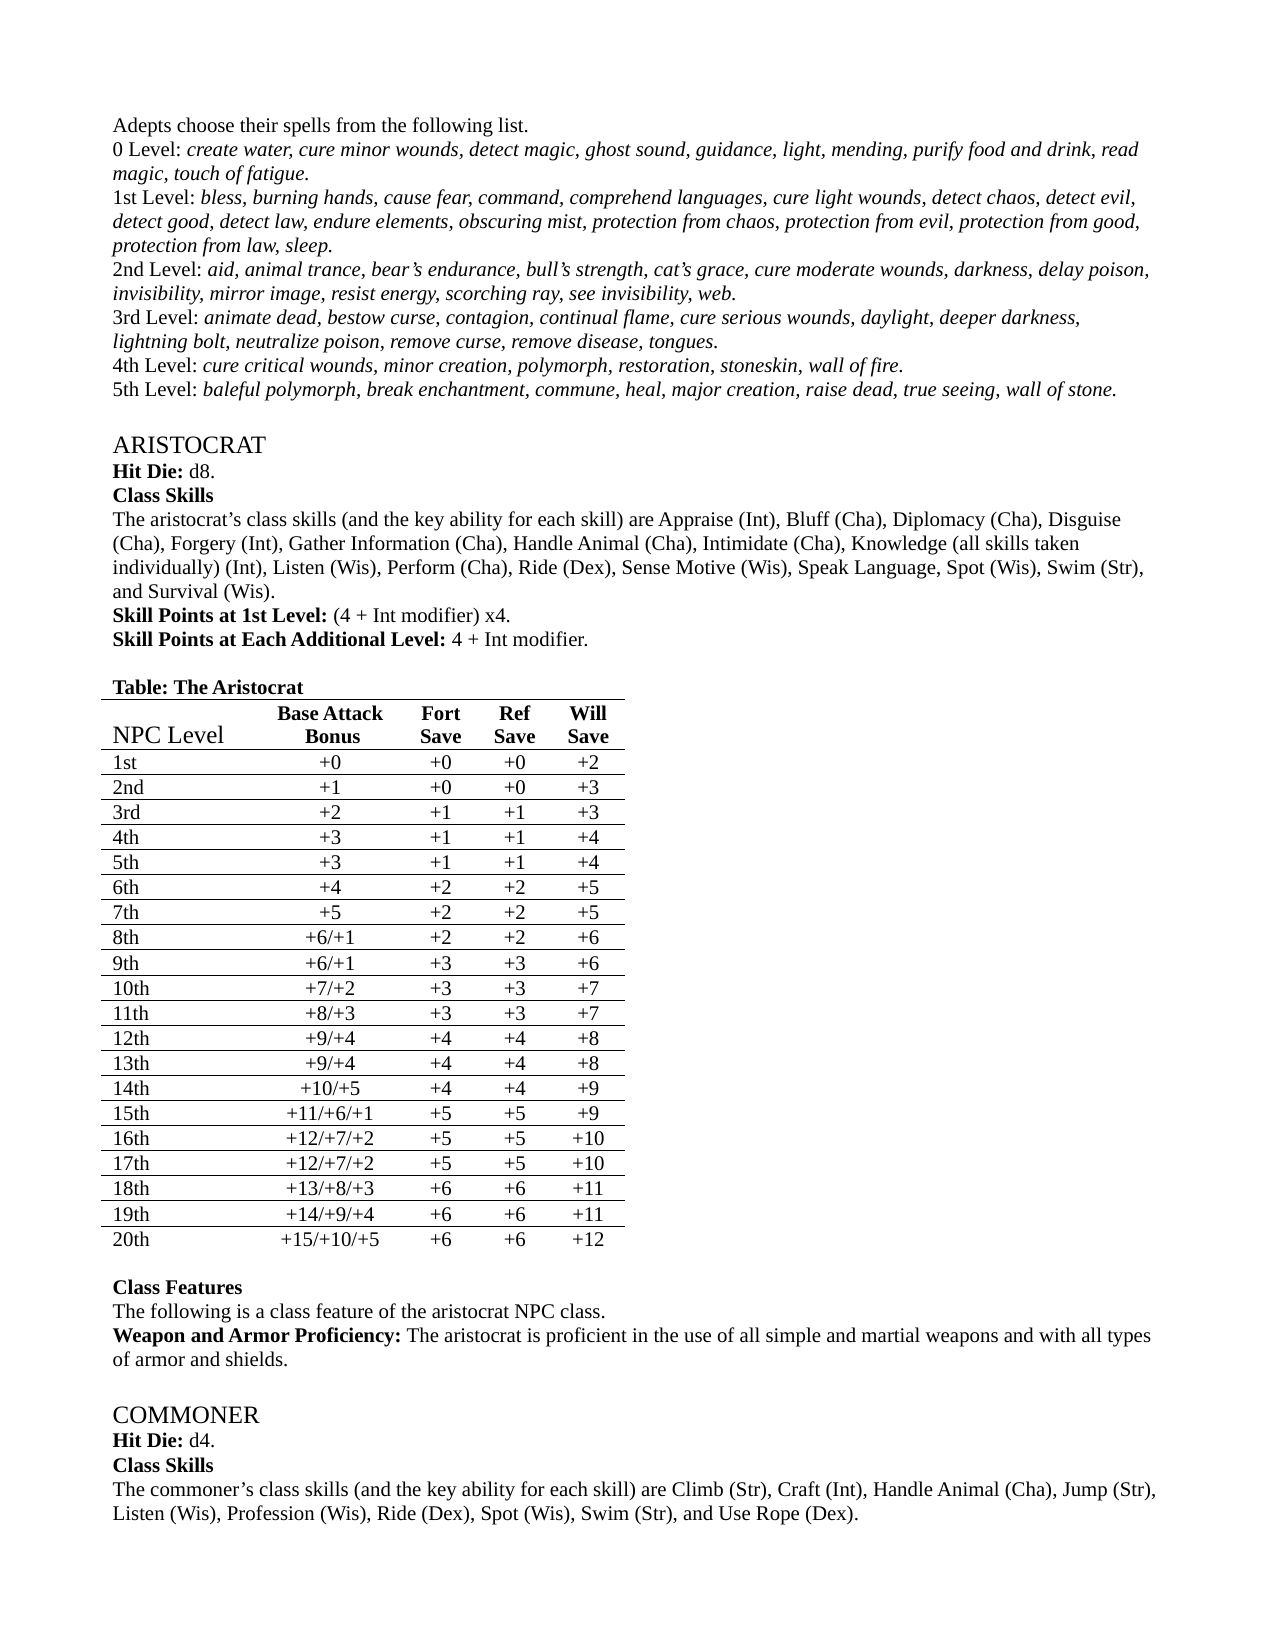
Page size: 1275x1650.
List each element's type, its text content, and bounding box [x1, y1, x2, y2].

table_cell +10 [551, 1126, 625, 1150]
table_cell Base Attack Bonus [256, 700, 403, 748]
table_cell +11 [551, 1201, 625, 1226]
table_cell +9/+4 [256, 1026, 403, 1050]
table_cell +5 [551, 900, 625, 924]
subtitle Class Skills [112, 483, 1162, 507]
table_cell +3 [478, 976, 551, 999]
table_cell +0 [404, 775, 478, 799]
table_cell +4 [478, 1051, 551, 1075]
table_cell +6 [478, 1176, 551, 1200]
text The following is a class feature of the aristocrat NPC class. [112, 1299, 1162, 1323]
table_cell +3 [404, 1001, 478, 1025]
table_cell +6/+1 [256, 925, 403, 949]
text 5th Level: baleful polymorph, break enchantment, commune, heal, major creation, raise dead, true seeing, wall of stone. [112, 377, 1162, 401]
text 1st Level: bless, burning hands, cause fear, command, comprehend languages, cure light wounds, detect chaos, detect evil, detect good, detect law, endure elements, obscuring mist, protection from chaos, protection from evil, protection from good, protection from law, sleep. [112, 185, 1162, 257]
text Hit Die: d8. [112, 459, 1162, 483]
text The commoner’s class skills (and the key ability for each skill) are Climb (Str), Craft (Int), Handle Animal (Cha), Jump (Str), Listen (Wis), Profession (Wis), Ride (Dex), Spot (Wis), Swim (Str), and Use Rope (Dex). [112, 1477, 1162, 1525]
table_cell +6 [551, 950, 625, 974]
text Weapon and Armor Proficiency: The aristocrat is proficient in the use of all simple and martial weapons and with all types of armor and shields. [112, 1323, 1162, 1371]
table_cell +5 [478, 1126, 551, 1150]
table_cell +12/+7/+2 [256, 1151, 403, 1175]
table_cell +1 [256, 775, 403, 799]
table_cell 6th [101, 875, 256, 899]
table_cell 4th [101, 825, 256, 849]
table_cell +5 [478, 1101, 551, 1125]
table_cell +9/+4 [256, 1051, 403, 1075]
table_cell 2nd [101, 775, 256, 799]
table_cell +1 [478, 825, 551, 849]
table_cell +5 [404, 1151, 478, 1175]
table_cell 12th [101, 1026, 256, 1050]
table_cell 11th [101, 1001, 256, 1025]
table_cell 8th [101, 925, 256, 949]
table_cell +5 [404, 1126, 478, 1150]
text ARISTOCRAT [112, 430, 1162, 459]
table_cell +1 [404, 800, 478, 824]
table_cell +7/+2 [256, 976, 403, 999]
table_cell +3 [551, 800, 625, 824]
table_cell +2 [478, 900, 551, 924]
table_cell +15/+10/+5 [256, 1227, 403, 1251]
text 4th Level: cure critical wounds, minor creation, polymorph, restoration, stoneskin, wall of fire. [112, 353, 1162, 377]
table_cell 16th [101, 1126, 256, 1150]
table_cell 5th [101, 850, 256, 874]
table_cell 15th [101, 1101, 256, 1125]
table_cell +6 [404, 1227, 478, 1251]
table_cell +3 [404, 950, 478, 974]
table_cell +1 [478, 800, 551, 824]
table_cell +0 [404, 750, 478, 774]
table_cell +14/+9/+4 [256, 1201, 403, 1226]
table_cell +3 [256, 825, 403, 849]
table_cell +4 [478, 1076, 551, 1100]
table_cell +1 [404, 825, 478, 849]
table_cell +0 [256, 750, 403, 774]
table_cell 19th [101, 1201, 256, 1226]
table_cell 10th [101, 976, 256, 999]
table_cell +6 [404, 1201, 478, 1226]
table_cell Fort Save [404, 700, 478, 748]
table_cell 14th [101, 1076, 256, 1100]
table_cell 13th [101, 1051, 256, 1075]
table_cell +1 [478, 850, 551, 874]
text Skill Points at Each Additional Level: 4 + Int modifier. [112, 627, 1162, 651]
table_cell +4 [551, 850, 625, 874]
table_cell +3 [404, 976, 478, 999]
table_cell +6 [478, 1227, 551, 1251]
text COMMONER [112, 1400, 1162, 1428]
table_cell +2 [404, 900, 478, 924]
table_cell +5 [256, 900, 403, 924]
table_cell +7 [551, 1001, 625, 1025]
table_cell +8 [551, 1051, 625, 1075]
table_cell +8/+3 [256, 1001, 403, 1025]
text Skill Points at 1st Level: (4 + Int modifier) x4. [112, 603, 1162, 627]
table_cell +0 [478, 750, 551, 774]
table_cell +4 [478, 1026, 551, 1050]
text 0 Level: create water, cure minor wounds, detect magic, ghost sound, guidance, light, mending, purify food and drink, read magic, touch of fatigue. [112, 137, 1162, 185]
table_cell +11/+6/+1 [256, 1101, 403, 1125]
table_cell 20th [101, 1227, 256, 1251]
table_cell +2 [404, 925, 478, 949]
table_cell +1 [404, 850, 478, 874]
text 2nd Level: aid, animal trance, bear’s endurance, bull’s strength, cat’s grace, cure moderate wounds, darkness, delay poison, invisibility, mirror image, resist energy, scorching ray, see invisibility, web. [112, 257, 1162, 305]
table_cell +5 [551, 875, 625, 899]
table_cell +3 [478, 950, 551, 974]
table_cell +12/+7/+2 [256, 1126, 403, 1150]
table_cell +3 [256, 850, 403, 874]
table_cell +2 [478, 925, 551, 949]
table_cell Ref Save [478, 700, 551, 748]
text Adepts choose their spells from the following list. [112, 112, 1162, 137]
table_cell NPC Level [101, 700, 256, 748]
table_cell +2 [551, 750, 625, 774]
table_cell +9 [551, 1076, 625, 1100]
table_cell +13/+8/+3 [256, 1176, 403, 1200]
table_cell 7th [101, 900, 256, 924]
text The aristocrat’s class skills (and the key ability for each skill) are Appraise (Int), Bluff (Cha), Diplomacy (Cha), Disguise (Cha), Forgery (Int), Gather Information (Cha), Handle Animal (Cha), Intimidate (Cha), Knowledge (all skills taken individually) (Int), Listen (Wis), Perform (Cha), Ride (Dex), Sense Motive (Wis), Speak Language, Spot (Wis), Swim (Str), and Survival (Wis). [112, 507, 1162, 603]
table_cell +4 [404, 1076, 478, 1100]
table_cell +7 [551, 976, 625, 999]
table_cell +5 [478, 1151, 551, 1175]
table_cell 1st [101, 750, 256, 774]
table_cell +4 [551, 825, 625, 849]
table_cell +3 [478, 1001, 551, 1025]
table_cell +4 [404, 1026, 478, 1050]
table_cell +6/+1 [256, 950, 403, 974]
table_cell +10/+5 [256, 1076, 403, 1100]
table_cell +6 [551, 925, 625, 949]
table_cell +4 [404, 1051, 478, 1075]
table_cell +2 [404, 875, 478, 899]
table_cell +3 [551, 775, 625, 799]
subtitle Class Skills [112, 1452, 1162, 1477]
table_cell +9 [551, 1101, 625, 1125]
table_cell 18th [101, 1176, 256, 1200]
table_cell +12 [551, 1227, 625, 1251]
table_cell +11 [551, 1176, 625, 1200]
subtitle Class Features [112, 1275, 1162, 1299]
table_cell 17th [101, 1151, 256, 1175]
text Hit Die: d4. [112, 1428, 1162, 1452]
table_cell +0 [478, 775, 551, 799]
table_cell +2 [478, 875, 551, 899]
table_cell +8 [551, 1026, 625, 1050]
table_header Table: The Aristocrat [101, 675, 625, 699]
table_cell +4 [256, 875, 403, 899]
table_cell +6 [404, 1176, 478, 1200]
table_cell +6 [478, 1201, 551, 1226]
table_cell +5 [404, 1101, 478, 1125]
table_cell +2 [256, 800, 403, 824]
table_cell Will Save [551, 700, 625, 748]
table_cell +10 [551, 1151, 625, 1175]
text 3rd Level: animate dead, bestow curse, contagion, continual flame, cure serious wounds, daylight, deeper darkness, lightning bolt, neutralize poison, remove curse, remove disease, tongues. [112, 305, 1162, 353]
table_cell 3rd [101, 800, 256, 824]
table_cell 9th [101, 950, 256, 974]
